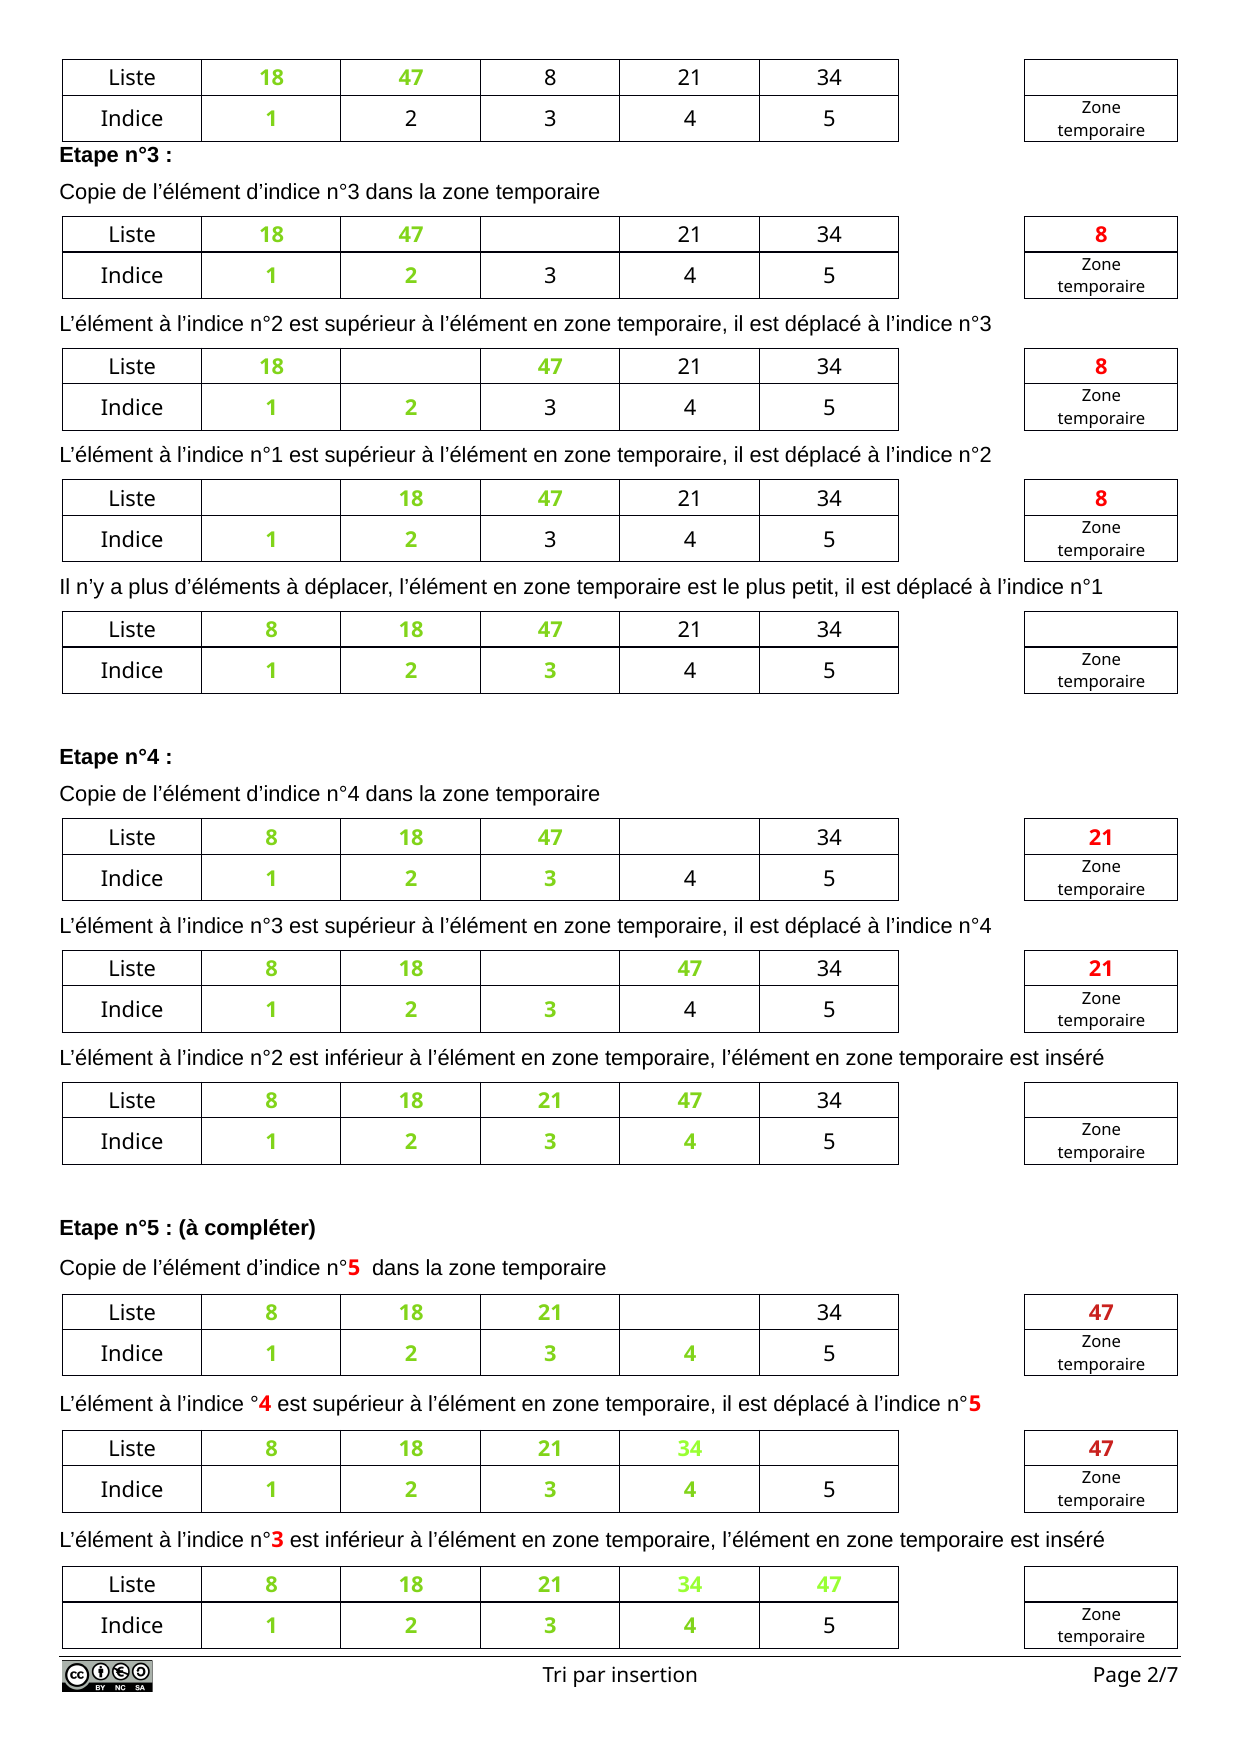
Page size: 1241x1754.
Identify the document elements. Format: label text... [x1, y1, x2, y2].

table_cell 4 [620, 516, 759, 561]
table_cell 3 [481, 986, 619, 1032]
table_header [760, 1431, 898, 1465]
table_cell [899, 854, 1024, 900]
table_cell 5 [760, 384, 898, 429]
table_header Liste [63, 480, 201, 515]
table_header [899, 1294, 1024, 1329]
table_header 34 [620, 1431, 759, 1465]
table_cell 1 [202, 986, 340, 1032]
text Copie de l’élément d’indice n°4 dans la zone temporaire [59, 781, 1181, 806]
table_cell [899, 251, 1024, 298]
text L’élément à l’indice n°3 est inférieur à l’élément en zone temporaire, l’élément en zone temporaire est inséré [59, 1524, 1181, 1554]
table_header Liste [63, 1083, 201, 1117]
table_header [1025, 1567, 1177, 1601]
table_cell Zone temporaire [1025, 1603, 1177, 1648]
table_cell 1 [202, 648, 340, 693]
table_cell Indice [63, 384, 201, 429]
table_cell 2 [341, 648, 480, 693]
text Copie de l’élément d’indice n°3 dans la zone temporaire [59, 179, 1181, 204]
table_cell 4 [620, 1118, 759, 1163]
table_header 34 [760, 480, 898, 515]
table_header 47 [1025, 1431, 1177, 1465]
table_header 47 [1025, 1295, 1177, 1329]
table_cell 3 [481, 384, 619, 429]
table_header [899, 348, 1024, 383]
table_cell 4 [620, 1330, 759, 1375]
table_cell 3 [481, 96, 619, 141]
table_cell 3 [481, 253, 619, 298]
table_header [899, 479, 1024, 515]
table_cell [899, 985, 1024, 1032]
table_header [899, 1430, 1024, 1465]
table_header [1025, 60, 1177, 94]
table_cell 3 [481, 1603, 619, 1648]
table_header 47 [620, 1083, 759, 1117]
table_cell 2 [341, 253, 480, 298]
table_header 47 [620, 951, 759, 985]
table_header [899, 59, 1024, 94]
table_header 34 [760, 217, 898, 251]
table_header 8 [202, 1083, 340, 1117]
table_header 21 [620, 349, 759, 383]
table_cell Indice [63, 1603, 201, 1648]
picture [62, 1660, 153, 1692]
table_header Liste [63, 60, 201, 94]
table_header 34 [760, 349, 898, 383]
table_header [202, 480, 340, 515]
table_cell 2 [341, 855, 480, 900]
text Il n’y a plus d’éléments à déplacer, l’élément en zone temporaire est le plus petit, il est déplacé à l’indice n°1 [59, 574, 1181, 599]
table_header [620, 819, 759, 854]
table_cell 3 [481, 1118, 619, 1163]
table_header [899, 1566, 1024, 1601]
table_header 34 [760, 1083, 898, 1117]
table_header 47 [760, 1567, 898, 1601]
table_header 47 [481, 612, 619, 646]
table_cell 3 [481, 1330, 619, 1375]
table_header 18 [202, 60, 340, 94]
table_cell 5 [760, 1118, 898, 1163]
text L’élément à l’indice n°2 est inférieur à l’élément en zone temporaire, l’élément en zone temporaire est inséré [59, 1044, 1181, 1070]
table_cell 1 [202, 516, 340, 561]
table_header Liste [63, 1431, 201, 1465]
table_cell 1 [202, 96, 340, 141]
table_header 34 [760, 60, 898, 94]
table_cell Indice [63, 986, 201, 1032]
table_cell [899, 95, 1024, 141]
table_header 18 [341, 480, 480, 515]
table_header 47 [481, 349, 619, 383]
table_cell 1 [202, 384, 340, 429]
table_header 21 [481, 1431, 619, 1465]
table_header 21 [1025, 819, 1177, 854]
table_header 21 [620, 217, 759, 251]
table_cell Zone temporaire [1025, 855, 1177, 900]
table_header [481, 217, 619, 251]
table_cell 5 [760, 1330, 898, 1375]
table_cell 1 [202, 253, 340, 298]
table_cell [899, 515, 1024, 561]
table_cell 2 [341, 1118, 480, 1163]
table_header 18 [341, 1083, 480, 1117]
table_header [899, 818, 1024, 854]
table_cell Zone temporaire [1025, 96, 1177, 141]
table_cell 2 [341, 96, 480, 141]
table_header [899, 611, 1024, 646]
table_cell 2 [341, 1330, 480, 1375]
table_cell [899, 646, 1024, 693]
table_cell Zone temporaire [1025, 1330, 1177, 1375]
table_header 18 [341, 951, 480, 985]
table_cell 5 [760, 986, 898, 1032]
text L’élément à l’indice n°2 est supérieur à l’élément en zone temporaire, il est déplacé à l’indice n°3 [59, 311, 1181, 336]
table_header 18 [202, 349, 340, 383]
table_cell 4 [620, 96, 759, 141]
table_header 47 [341, 60, 480, 94]
table_cell 5 [760, 1603, 898, 1648]
table_cell 2 [341, 384, 480, 429]
table_header Liste [63, 217, 201, 251]
table_header [481, 951, 619, 985]
table_cell [899, 383, 1024, 429]
table_header [899, 950, 1024, 985]
table_cell 4 [620, 648, 759, 693]
table_header 21 [620, 612, 759, 646]
table_header 21 [481, 1295, 619, 1329]
table_cell 5 [760, 96, 898, 141]
table_cell Indice [63, 648, 201, 693]
table_cell 3 [481, 1466, 619, 1512]
table_cell 1 [202, 1330, 340, 1375]
table_header 18 [341, 612, 480, 646]
table_cell [899, 1329, 1024, 1375]
table_header 34 [760, 819, 898, 854]
table_header [899, 216, 1024, 251]
table_header 8 [202, 951, 340, 985]
table_header Liste [63, 612, 201, 646]
table_header Liste [63, 951, 201, 985]
table_cell Zone temporaire [1025, 986, 1177, 1032]
table_cell 3 [481, 855, 619, 900]
table_header Liste [63, 1295, 201, 1329]
table_cell 1 [202, 855, 340, 900]
text Etape n°4 : [59, 744, 1181, 769]
table_cell 1 [202, 1466, 340, 1512]
table_cell Indice [63, 1466, 201, 1512]
table_header 8 [481, 60, 619, 94]
table_header 8 [1025, 480, 1177, 515]
table_header 18 [341, 1295, 480, 1329]
table_cell [899, 1465, 1024, 1512]
table_cell 4 [620, 855, 759, 900]
table_header 47 [481, 819, 619, 854]
table_cell 4 [620, 1603, 759, 1648]
table_cell 5 [760, 516, 898, 561]
table_cell 5 [760, 1466, 898, 1512]
table_cell 2 [341, 986, 480, 1032]
text Copie de l’élément d’indice n°5 dans la zone temporaire [59, 1252, 1181, 1282]
table_cell [899, 1117, 1024, 1163]
table_cell 3 [481, 648, 619, 693]
table_header 34 [760, 612, 898, 646]
table_cell Zone temporaire [1025, 1466, 1177, 1512]
table_header 18 [341, 1431, 480, 1465]
table_header [1025, 612, 1177, 646]
table_cell [899, 1601, 1024, 1648]
table_cell 3 [481, 516, 619, 561]
table_cell Zone temporaire [1025, 1118, 1177, 1163]
table_cell Zone temporaire [1025, 384, 1177, 429]
table_header 18 [202, 217, 340, 251]
table_header 34 [760, 1295, 898, 1329]
table_cell 4 [620, 1466, 759, 1512]
text L’élément à l’indice n°1 est supérieur à l’élément en zone temporaire, il est déplacé à l’indice n°2 [59, 442, 1181, 467]
table_cell Indice [63, 516, 201, 561]
table_header 8 [202, 612, 340, 646]
table_cell 1 [202, 1603, 340, 1648]
table_cell 2 [341, 1603, 480, 1648]
table_cell Indice [63, 96, 201, 141]
table_cell 5 [760, 253, 898, 298]
table_header 8 [202, 1431, 340, 1465]
table_header Liste [63, 819, 201, 854]
table_header [620, 1295, 759, 1329]
table_header 21 [1025, 951, 1177, 985]
table_cell Indice [63, 1330, 201, 1375]
table_header 47 [481, 480, 619, 515]
table_header Liste [63, 1567, 201, 1601]
table_cell Indice [63, 253, 201, 298]
text Etape n°3 : [59, 142, 1181, 167]
table_cell Zone temporaire [1025, 516, 1177, 561]
table_header 21 [620, 60, 759, 94]
table_cell 5 [760, 648, 898, 693]
text Etape n°5 : (à compléter) [59, 1215, 1181, 1240]
table_cell 2 [341, 1466, 480, 1512]
table_header 8 [202, 1567, 340, 1601]
table_cell 5 [760, 855, 898, 900]
table_header 21 [481, 1567, 619, 1601]
table_header Liste [63, 349, 201, 383]
table_header 34 [760, 951, 898, 985]
table_header 8 [202, 1295, 340, 1329]
table_cell 4 [620, 384, 759, 429]
table_cell 1 [202, 1118, 340, 1163]
table_header 8 [1025, 349, 1177, 383]
table_header 8 [202, 819, 340, 854]
table_header 34 [620, 1567, 759, 1601]
table_header 21 [481, 1083, 619, 1117]
table_cell Indice [63, 1118, 201, 1163]
table_cell 4 [620, 986, 759, 1032]
table_cell 4 [620, 253, 759, 298]
table_cell Zone temporaire [1025, 648, 1177, 693]
table_header [1025, 1083, 1177, 1117]
table_header [899, 1082, 1024, 1117]
table_cell 2 [341, 516, 480, 561]
table_header 18 [341, 819, 480, 854]
table_header 18 [341, 1567, 480, 1601]
text L’élément à l’indice n°3 est supérieur à l’élément en zone temporaire, il est déplacé à l’indice n°4 [59, 913, 1181, 938]
table_header [341, 349, 480, 383]
table_header 47 [341, 217, 480, 251]
table_header 8 [1025, 217, 1177, 251]
text L’élément à l’indice °4 est supérieur à l’élément en zone temporaire, il est déplacé à l’indice n°5 [59, 1388, 1181, 1418]
table_cell Indice [63, 855, 201, 900]
table_header 21 [620, 480, 759, 515]
table_cell Zone temporaire [1025, 253, 1177, 298]
